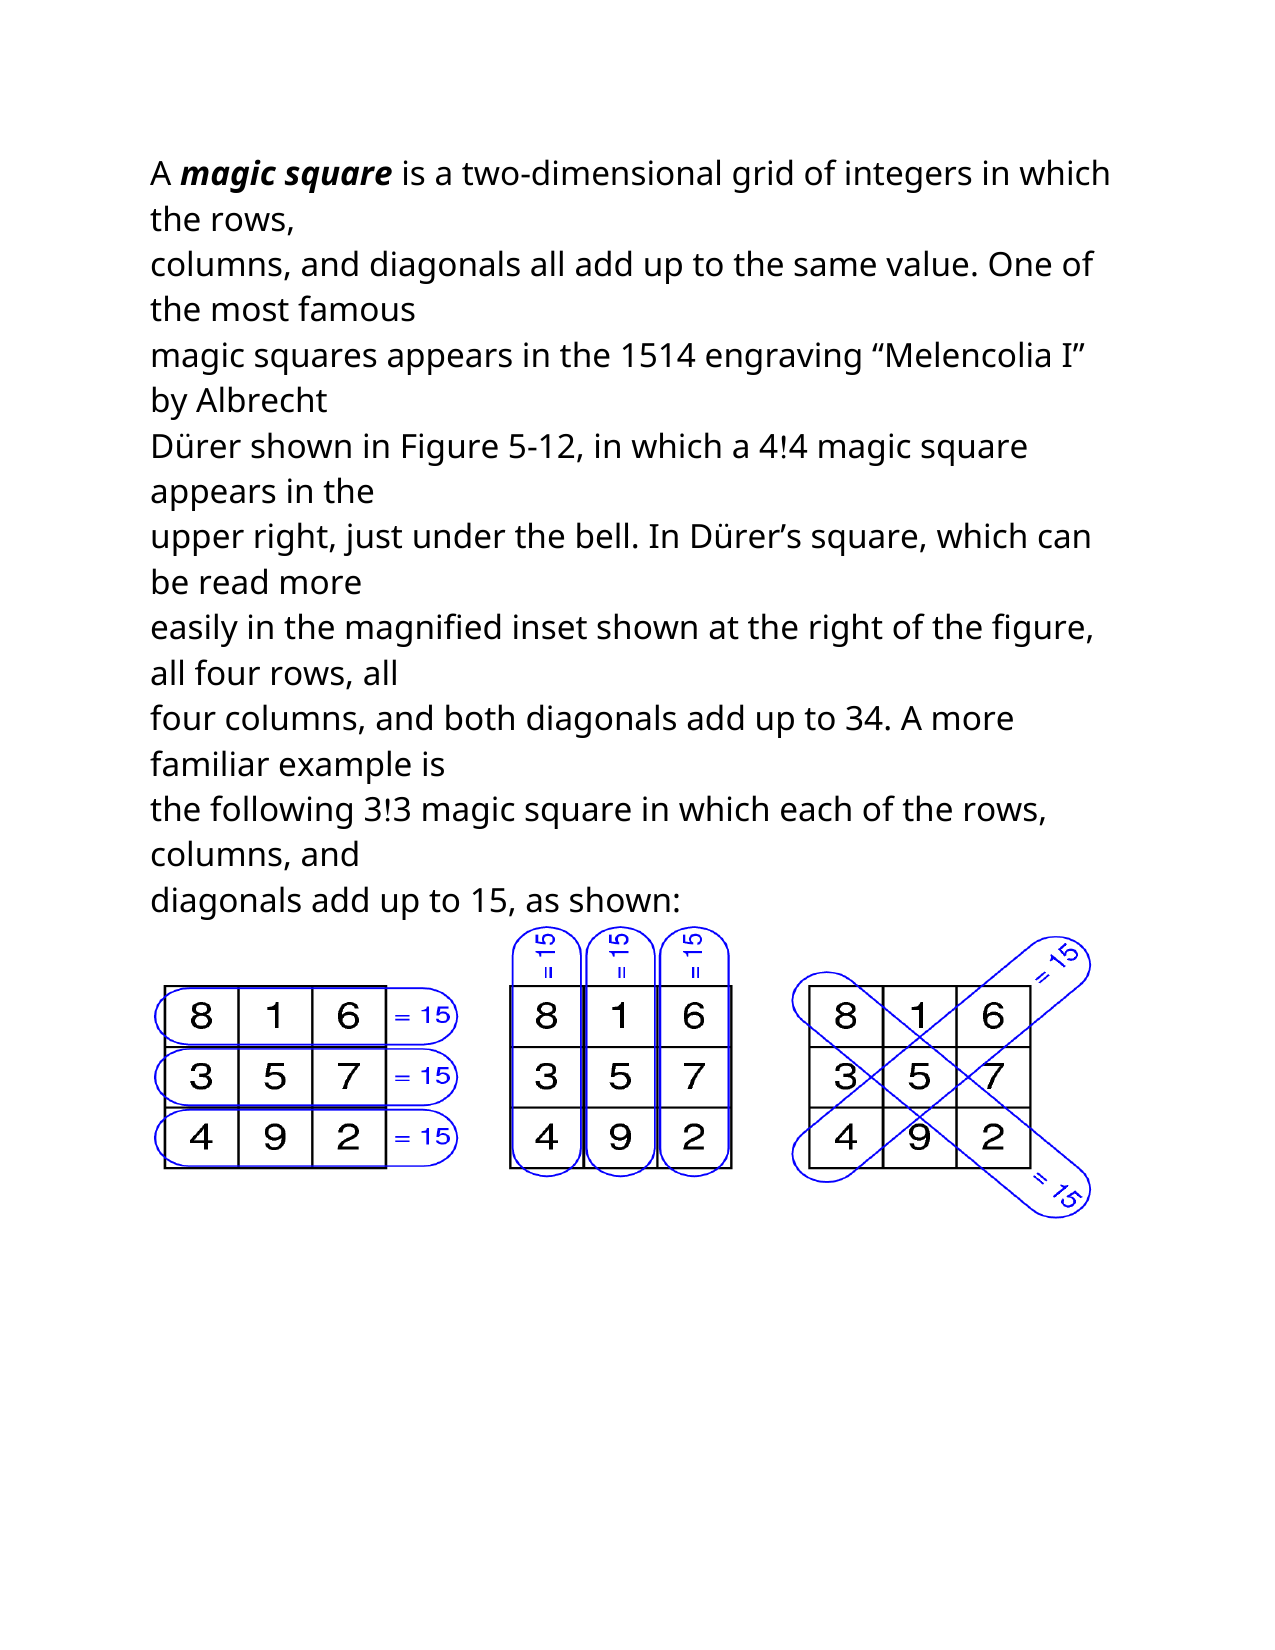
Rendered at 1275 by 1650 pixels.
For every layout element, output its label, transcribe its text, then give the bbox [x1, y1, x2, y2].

text Dürer shown in Figure 5-12, in which a 44 magic square appears in the [150, 422, 1125, 513]
text diagonals add up to 15, as shown: [150, 877, 1125, 1221]
text the following 33 magic square in which each of the rows, columns, and [150, 786, 1125, 877]
text four columns, and both diagonals add up to 34. A more familiar example is [150, 695, 1125, 786]
text easily in the magnified inset shown at the right of the figure, all four rows, all [150, 604, 1125, 695]
text A magic square is a two-dimensional grid of integers in which the rows, [150, 150, 1125, 241]
text upper right, just under the bell. In Dürer’s square, which can be read more [150, 513, 1125, 604]
text magic squares appears in the 1514 engraving “Melencolia I” by Albrecht [150, 332, 1125, 422]
text columns, and diagonals all add up to the same value. One of the most famous [150, 241, 1125, 332]
